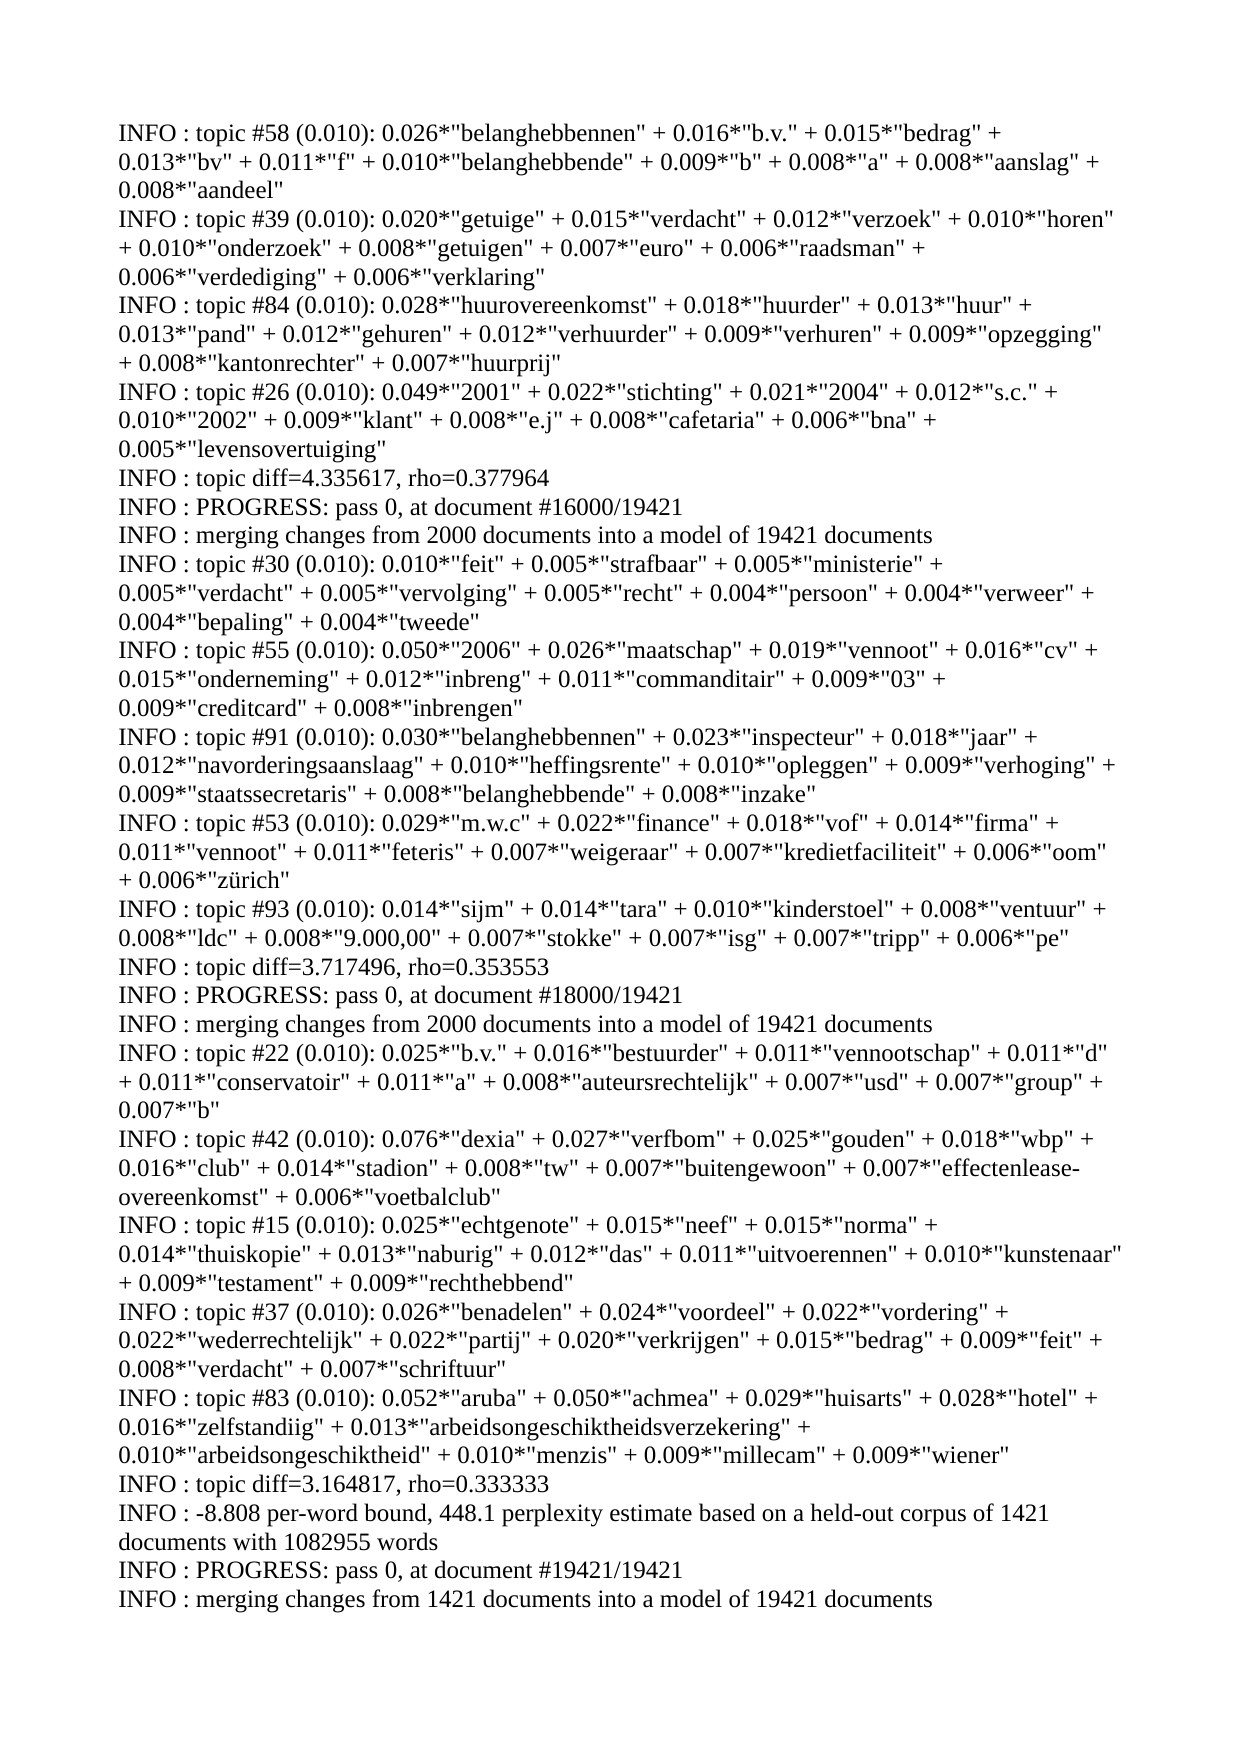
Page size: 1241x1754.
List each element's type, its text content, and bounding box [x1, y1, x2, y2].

text INFO : topic #83 (0.010): 0.052*"aruba" + 0.050*"achmea" + 0.029*"huisarts" + 0.028*"hotel" + 0.016*"zelfstandiig" + 0.013*"arbeidsongeschiktheidsverzekering" + 0.010*"arbeidsongeschiktheid" + 0.010*"menzis" + 0.009*"millecam" + 0.009*"wiener" [118, 1383, 1122, 1469]
text INFO : PROGRESS: pass 0, at document #19421/19421 [118, 1556, 1122, 1584]
text INFO : topic #15 (0.010): 0.025*"echtgenote" + 0.015*"neef" + 0.015*"norma" + 0.014*"thuiskopie" + 0.013*"naburig" + 0.012*"das" + 0.011*"uitvoerennen" + 0.010*"kunstenaar" + 0.009*"testament" + 0.009*"rechthebbend" [118, 1211, 1122, 1297]
text INFO : PROGRESS: pass 0, at document #18000/19421 [118, 981, 1122, 1009]
text INFO : topic #58 (0.010): 0.026*"belanghebbennen" + 0.016*"b.v." + 0.015*"bedrag" + 0.013*"bv" + 0.011*"f" + 0.010*"belanghebbende" + 0.009*"b" + 0.008*"a" + 0.008*"aanslag" + 0.008*"aandeel" [118, 118, 1122, 204]
text INFO : merging changes from 2000 documents into a model of 19421 documents [118, 521, 1122, 549]
text INFO : topic #53 (0.010): 0.029*"m.w.c" + 0.022*"finance" + 0.018*"vof" + 0.014*"firma" + 0.011*"vennoot" + 0.011*"feteris" + 0.007*"weigeraar" + 0.007*"kredietfaciliteit" + 0.006*"oom" + 0.006*"zürich" [118, 808, 1122, 894]
text INFO : topic diff=3.717496, rho=0.353553 [118, 952, 1122, 981]
text INFO : topic #26 (0.010): 0.049*"2001" + 0.022*"stichting" + 0.021*"2004" + 0.012*"s.c." + 0.010*"2002" + 0.009*"klant" + 0.008*"e.j" + 0.008*"cafetaria" + 0.006*"bna" + 0.005*"levensovertuiging" [118, 377, 1122, 463]
text INFO : topic diff=4.335617, rho=0.377964 [118, 463, 1122, 492]
text INFO : topic #42 (0.010): 0.076*"dexia" + 0.027*"verfbom" + 0.025*"gouden" + 0.018*"wbp" + 0.016*"club" + 0.014*"stadion" + 0.008*"tw" + 0.007*"buitengewoon" + 0.007*"effectenlease-overeenkomst" + 0.006*"voetbalclub" [118, 1124, 1122, 1211]
text INFO : merging changes from 1421 documents into a model of 19421 documents [118, 1584, 1122, 1613]
text INFO : topic diff=3.164817, rho=0.333333 [118, 1469, 1122, 1498]
text INFO : topic #37 (0.010): 0.026*"benadelen" + 0.024*"voordeel" + 0.022*"vordering" + 0.022*"wederrechtelijk" + 0.022*"partij" + 0.020*"verkrijgen" + 0.015*"bedrag" + 0.009*"feit" + 0.008*"verdacht" + 0.007*"schriftuur" [118, 1297, 1122, 1383]
text INFO : topic #22 (0.010): 0.025*"b.v." + 0.016*"bestuurder" + 0.011*"vennootschap" + 0.011*"d" + 0.011*"conservatoir" + 0.011*"a" + 0.008*"auteursrechtelijk" + 0.007*"usd" + 0.007*"group" + 0.007*"b" [118, 1038, 1122, 1124]
text INFO : topic #39 (0.010): 0.020*"getuige" + 0.015*"verdacht" + 0.012*"verzoek" + 0.010*"horen" + 0.010*"onderzoek" + 0.008*"getuigen" + 0.007*"euro" + 0.006*"raadsman" + 0.006*"verdediging" + 0.006*"verklaring" [118, 204, 1122, 291]
text INFO : topic #91 (0.010): 0.030*"belanghebbennen" + 0.023*"inspecteur" + 0.018*"jaar" + 0.012*"navorderingsaanslaag" + 0.010*"heffingsrente" + 0.010*"opleggen" + 0.009*"verhoging" + 0.009*"staatssecretaris" + 0.008*"belanghebbende" + 0.008*"inzake" [118, 722, 1122, 808]
text INFO : topic #55 (0.010): 0.050*"2006" + 0.026*"maatschap" + 0.019*"vennoot" + 0.016*"cv" + 0.015*"onderneming" + 0.012*"inbreng" + 0.011*"commanditair" + 0.009*"03" + 0.009*"creditcard" + 0.008*"inbrengen" [118, 636, 1122, 722]
text INFO : topic #30 (0.010): 0.010*"feit" + 0.005*"strafbaar" + 0.005*"ministerie" + 0.005*"verdacht" + 0.005*"vervolging" + 0.005*"recht" + 0.004*"persoon" + 0.004*"verweer" + 0.004*"bepaling" + 0.004*"tweede" [118, 549, 1122, 636]
text INFO : topic #93 (0.010): 0.014*"sijm" + 0.014*"tara" + 0.010*"kinderstoel" + 0.008*"ventuur" + 0.008*"ldc" + 0.008*"9.000,00" + 0.007*"stokke" + 0.007*"isg" + 0.007*"tripp" + 0.006*"pe" [118, 894, 1122, 952]
text INFO : -8.808 per-word bound, 448.1 perplexity estimate based on a held-out corpus of 1421 documents with 1082955 words [118, 1498, 1122, 1556]
text INFO : topic #84 (0.010): 0.028*"huurovereenkomst" + 0.018*"huurder" + 0.013*"huur" + 0.013*"pand" + 0.012*"gehuren" + 0.012*"verhuurder" + 0.009*"verhuren" + 0.009*"opzegging" + 0.008*"kantonrechter" + 0.007*"huurprij" [118, 291, 1122, 377]
text INFO : PROGRESS: pass 0, at document #16000/19421 [118, 492, 1122, 521]
text INFO : merging changes from 2000 documents into a model of 19421 documents [118, 1009, 1122, 1038]
